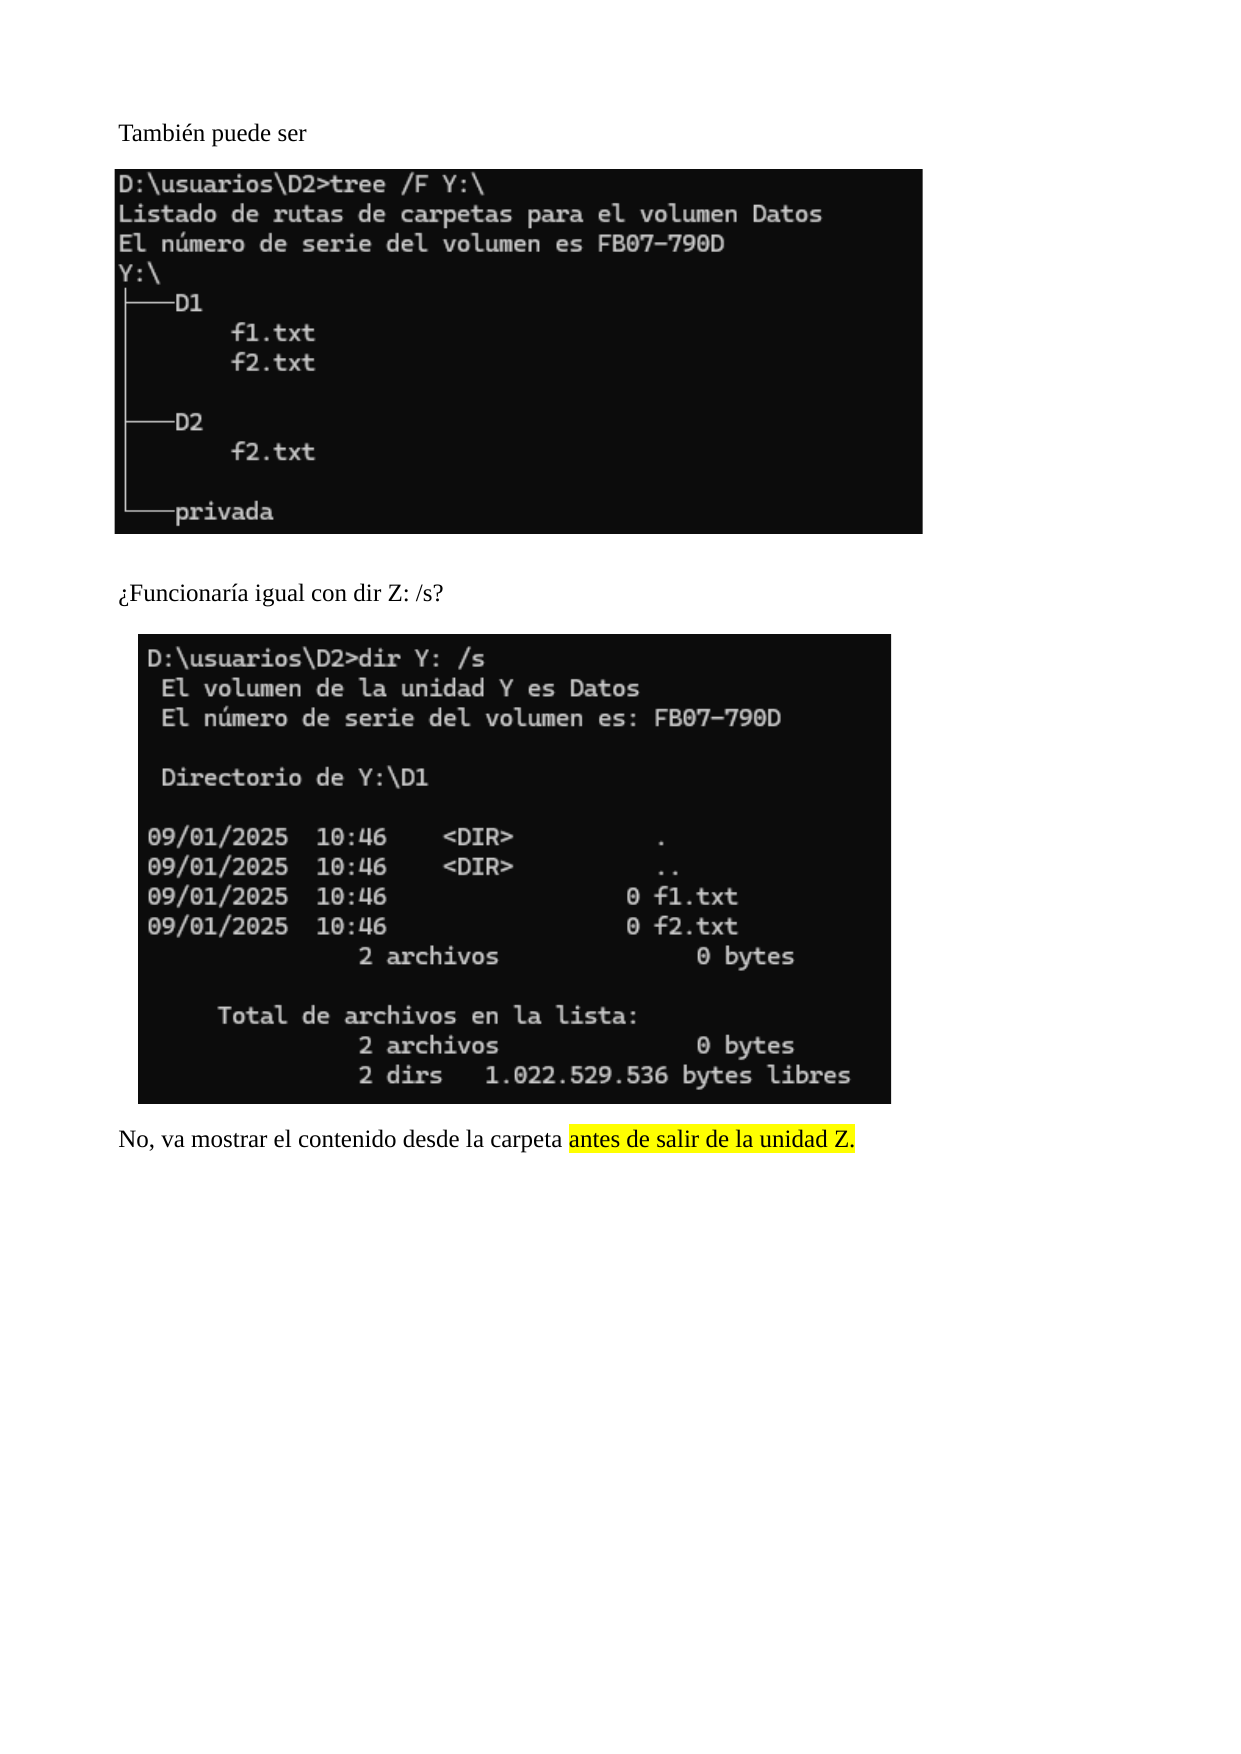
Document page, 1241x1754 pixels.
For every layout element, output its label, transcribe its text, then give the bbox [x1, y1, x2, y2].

text No, va mostrar el contenido desde la carpeta antes de salir de la unidad Z. [118, 1124, 1122, 1153]
text También puede ser [118, 118, 1122, 147]
text ¿Funcionaría igual con dir Z: /s? [118, 578, 1122, 607]
picture [114, 169, 923, 534]
picture [138, 634, 892, 1104]
